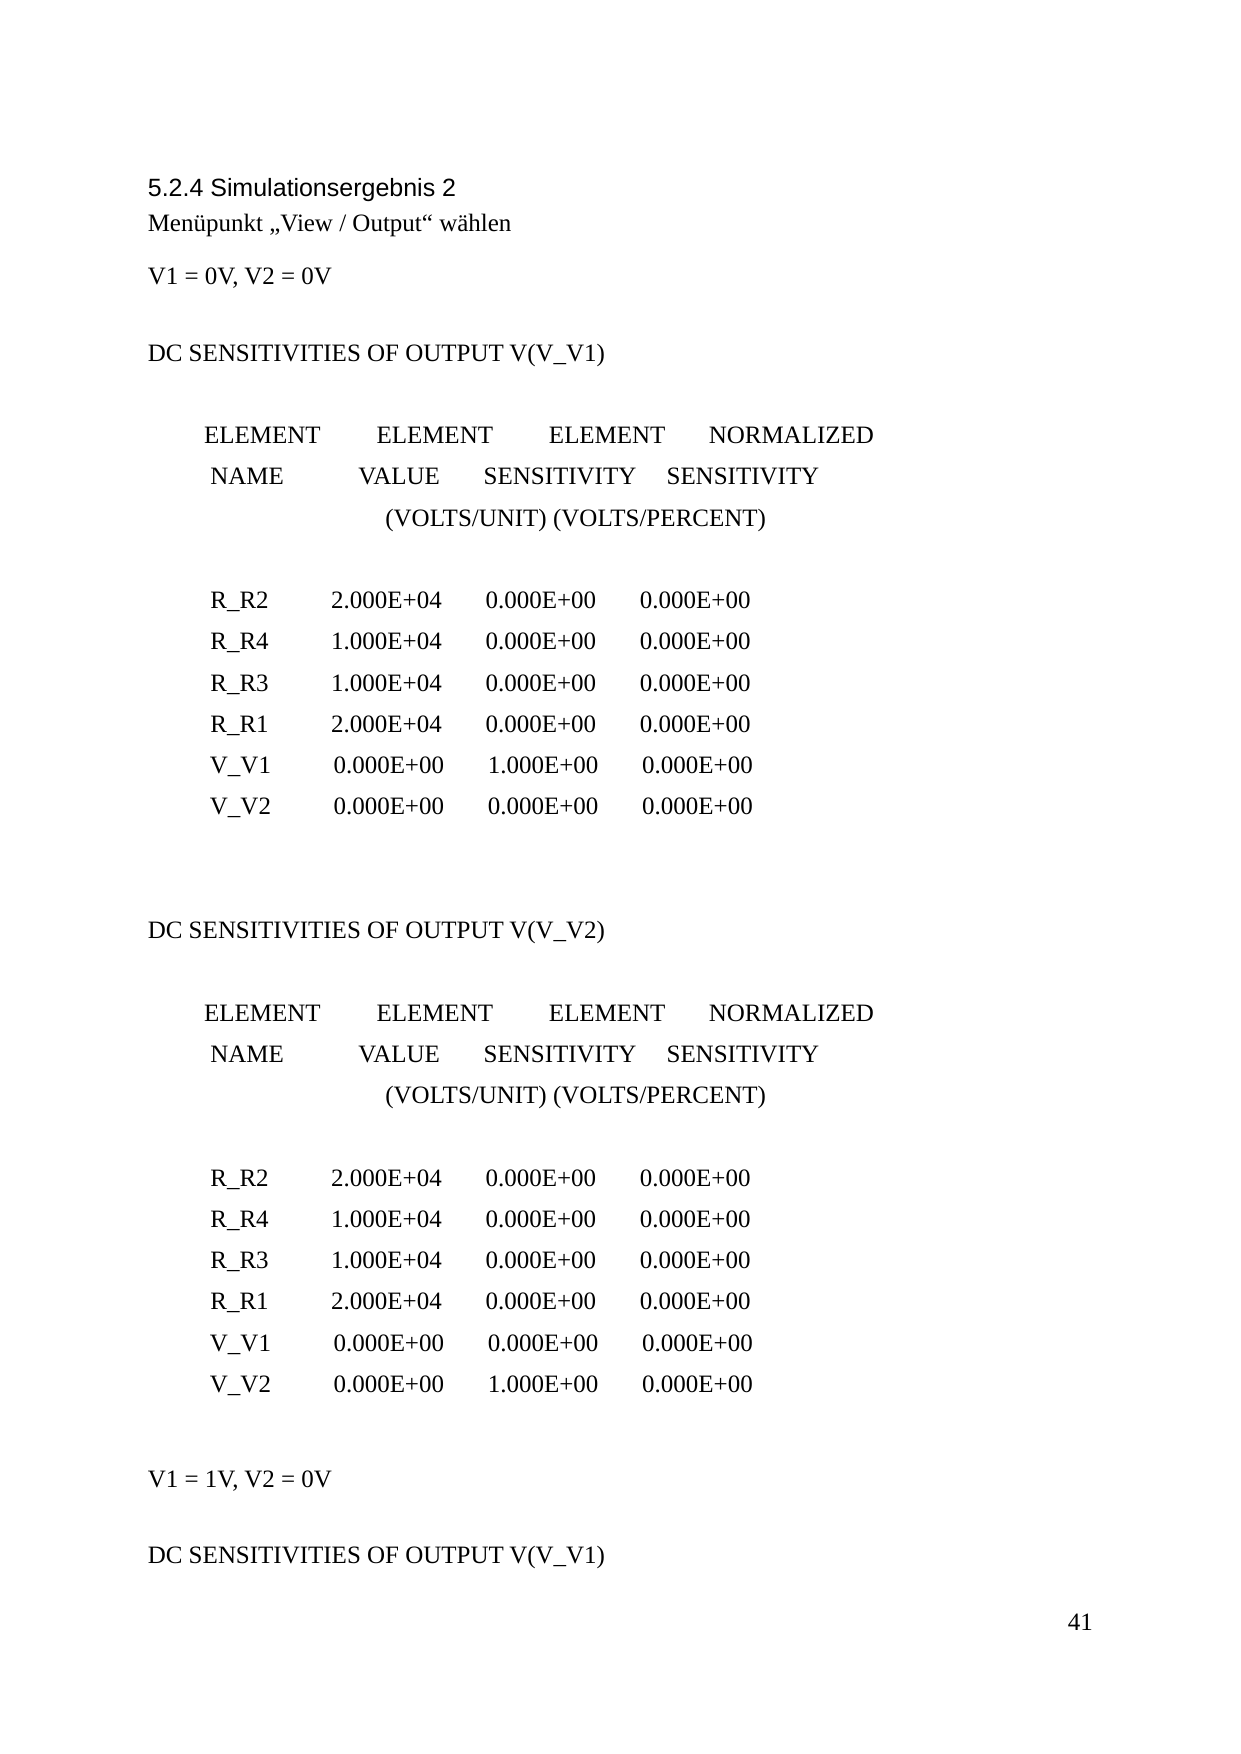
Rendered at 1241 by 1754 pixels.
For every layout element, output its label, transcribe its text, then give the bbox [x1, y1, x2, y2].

text R_R4 1.000E+04 0.000E+00 0.000E+00 [148, 1204, 1093, 1233]
text ELEMENT ELEMENT ELEMENT NORMALIZED [148, 420, 1093, 449]
text NAME VALUE SENSITIVITY SENSITIVITY [148, 1039, 1093, 1068]
text R_R1 2.000E+04 0.000E+00 0.000E+00 [148, 1286, 1093, 1315]
text R_R1 2.000E+04 0.000E+00 0.000E+00 [148, 709, 1093, 738]
text DC SENSITIVITIES OF OUTPUT V(V_V1) [148, 1540, 1093, 1569]
text (VOLTS/UNIT) (VOLTS/PERCENT) [148, 1080, 1093, 1109]
text DC SENSITIVITIES OF OUTPUT V(V_V1) [148, 338, 1093, 366]
text R_R2 2.000E+04 0.000E+00 0.000E+00 [148, 585, 1093, 614]
text DC SENSITIVITIES OF OUTPUT V(V_V2) [148, 915, 1093, 944]
text R_R3 1.000E+04 0.000E+00 0.000E+00 [148, 1245, 1093, 1274]
text R_R4 1.000E+04 0.000E+00 0.000E+00 [148, 626, 1093, 655]
text NAME VALUE SENSITIVITY SENSITIVITY [148, 461, 1093, 490]
text ELEMENT ELEMENT ELEMENT NORMALIZED [148, 998, 1093, 1026]
text V_V2 0.000E+00 0.000E+00 0.000E+00 [148, 791, 1093, 820]
subtitle V1 = 0V, V2 = 0V [148, 261, 1093, 290]
text R_R2 2.000E+04 0.000E+00 0.000E+00 [148, 1163, 1093, 1191]
text Menüpunkt „View / Output“ wählen [148, 208, 1093, 236]
text V_V2 0.000E+00 1.000E+00 0.000E+00 [148, 1369, 1093, 1398]
text V_V1 0.000E+00 1.000E+00 0.000E+00 [148, 750, 1093, 779]
text (VOLTS/UNIT) (VOLTS/PERCENT) [148, 503, 1093, 531]
text R_R3 1.000E+04 0.000E+00 0.000E+00 [148, 668, 1093, 696]
text V_V1 0.000E+00 0.000E+00 0.000E+00 [148, 1328, 1093, 1356]
subtitle 5.2.4 Simulationsergebnis 2 [148, 173, 1093, 201]
subtitle V1 = 1V, V2 = 0V [148, 1464, 1093, 1493]
